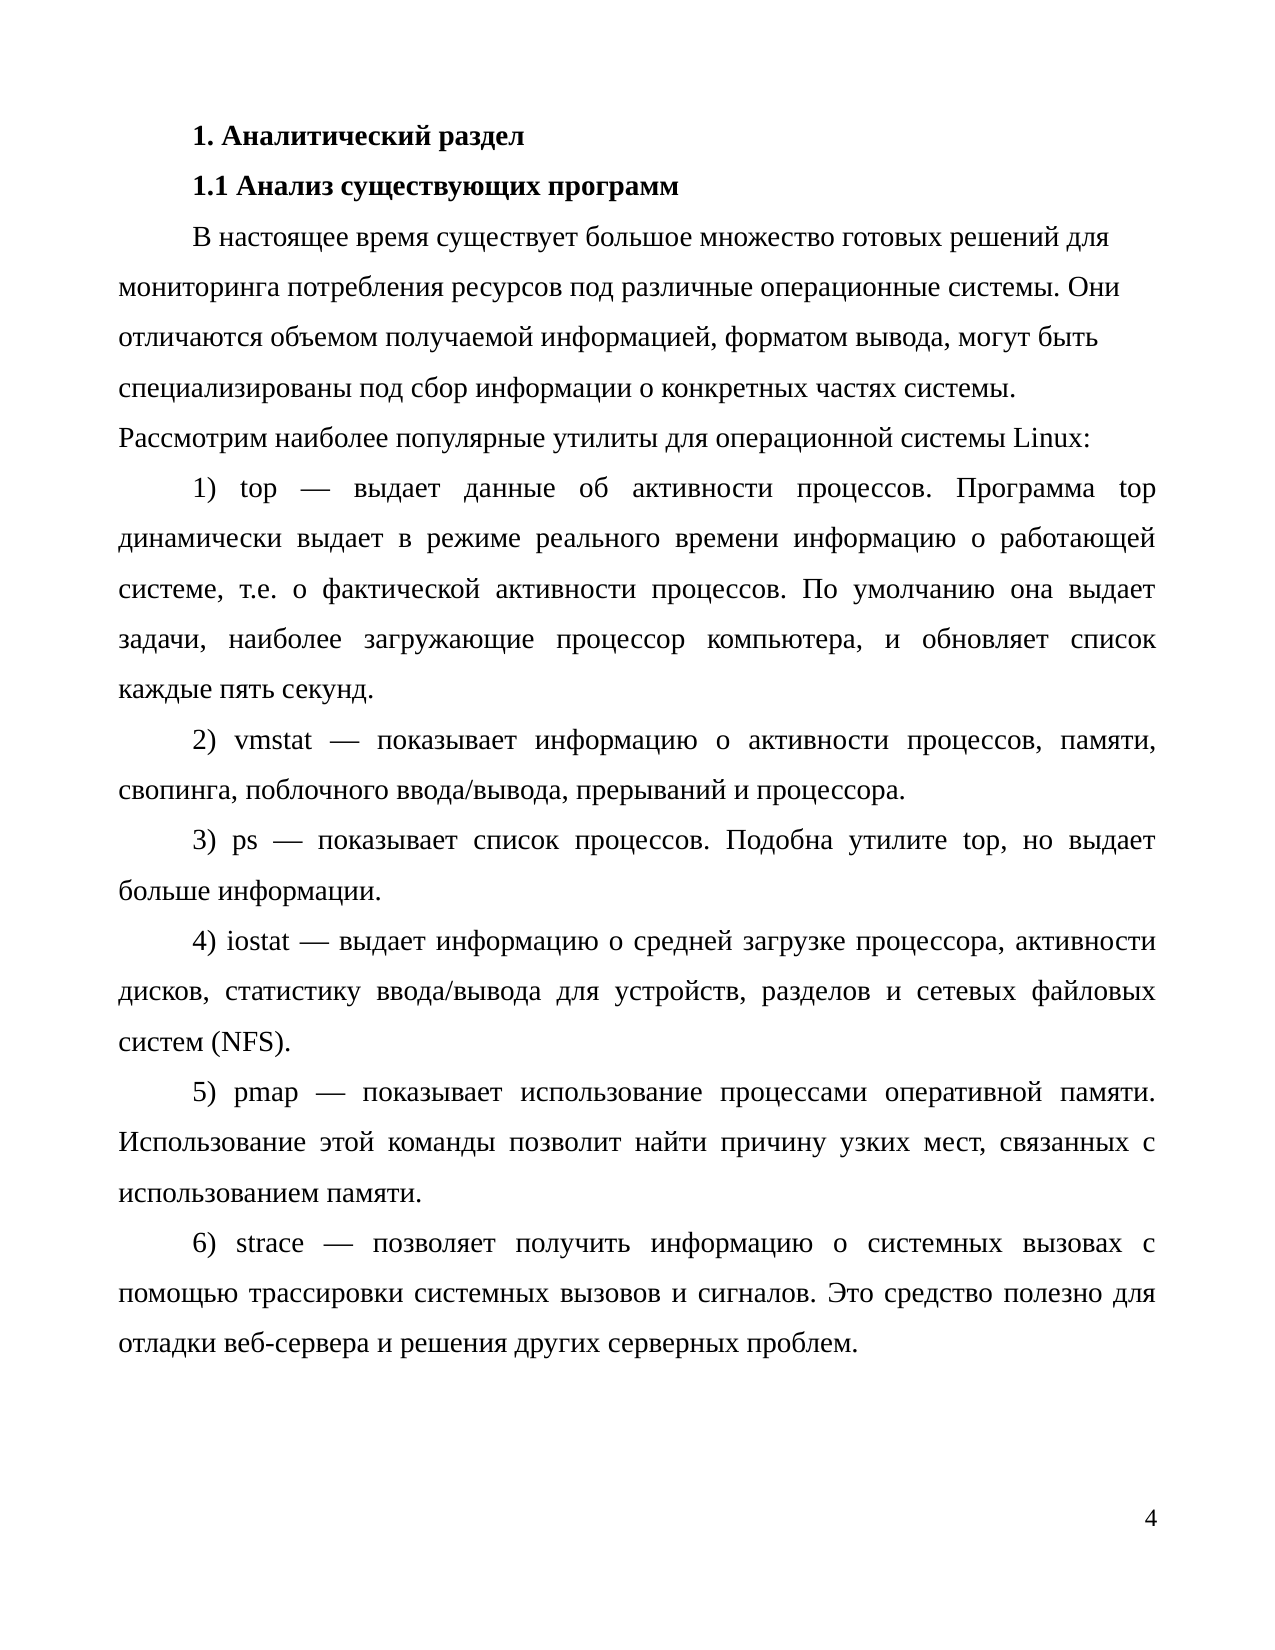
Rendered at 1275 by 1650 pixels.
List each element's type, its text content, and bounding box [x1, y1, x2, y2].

text 1. Аналитический раздел [118, 118, 1157, 152]
text 4) iostat — выдает информацию о средней загрузке процессора, активности дисков, статистику ввода/вывода для устройств, разделов и сетевых файловых систем (NFS). [118, 923, 1157, 1057]
text В настоящее время существует большое множество готовых решений для мониторинга потребления ресурсов под различные операционные системы. Они отличаются объемом получаемой информацией, форматом вывода, могут быть специализированы под сбор информации о конкретных частях системы. Рассмотрим наиболее популярные утилиты для операционной системы Linux: [118, 219, 1157, 453]
text 3) ps — показывает список процессов. Подобна утилите top, но выдает больше информации. [118, 822, 1157, 906]
text 6) strace — позволяет получить информацию о системных вызовах с помощью трассировки системных вызовов и сигналов. Это средство полезно для отладки веб-сервера и решения других серверных проблем. [118, 1225, 1157, 1359]
text 2) vmstat — показывает информацию о активности процессов, памяти, свопинга, поблочного ввода/вывода, прерываний и процессора. [118, 722, 1157, 806]
text 5) pmap — показывает использование процессами оперативной памяти. Использование этой команды позволит найти причину узких мест, связанных с использованием памяти. [118, 1074, 1157, 1208]
text 1.1 Анализ существующих программ [118, 168, 1157, 202]
text 1) top — выдает данные об активности процессов. Программа top динамически выдает в режиме реального времени информацию о работающей системе, т.е. о фактической активности процессов. По умолчанию она выдает задачи, наиболее загружающие процессор компьютера, и обновляет список каждые пять секунд. [118, 470, 1157, 705]
